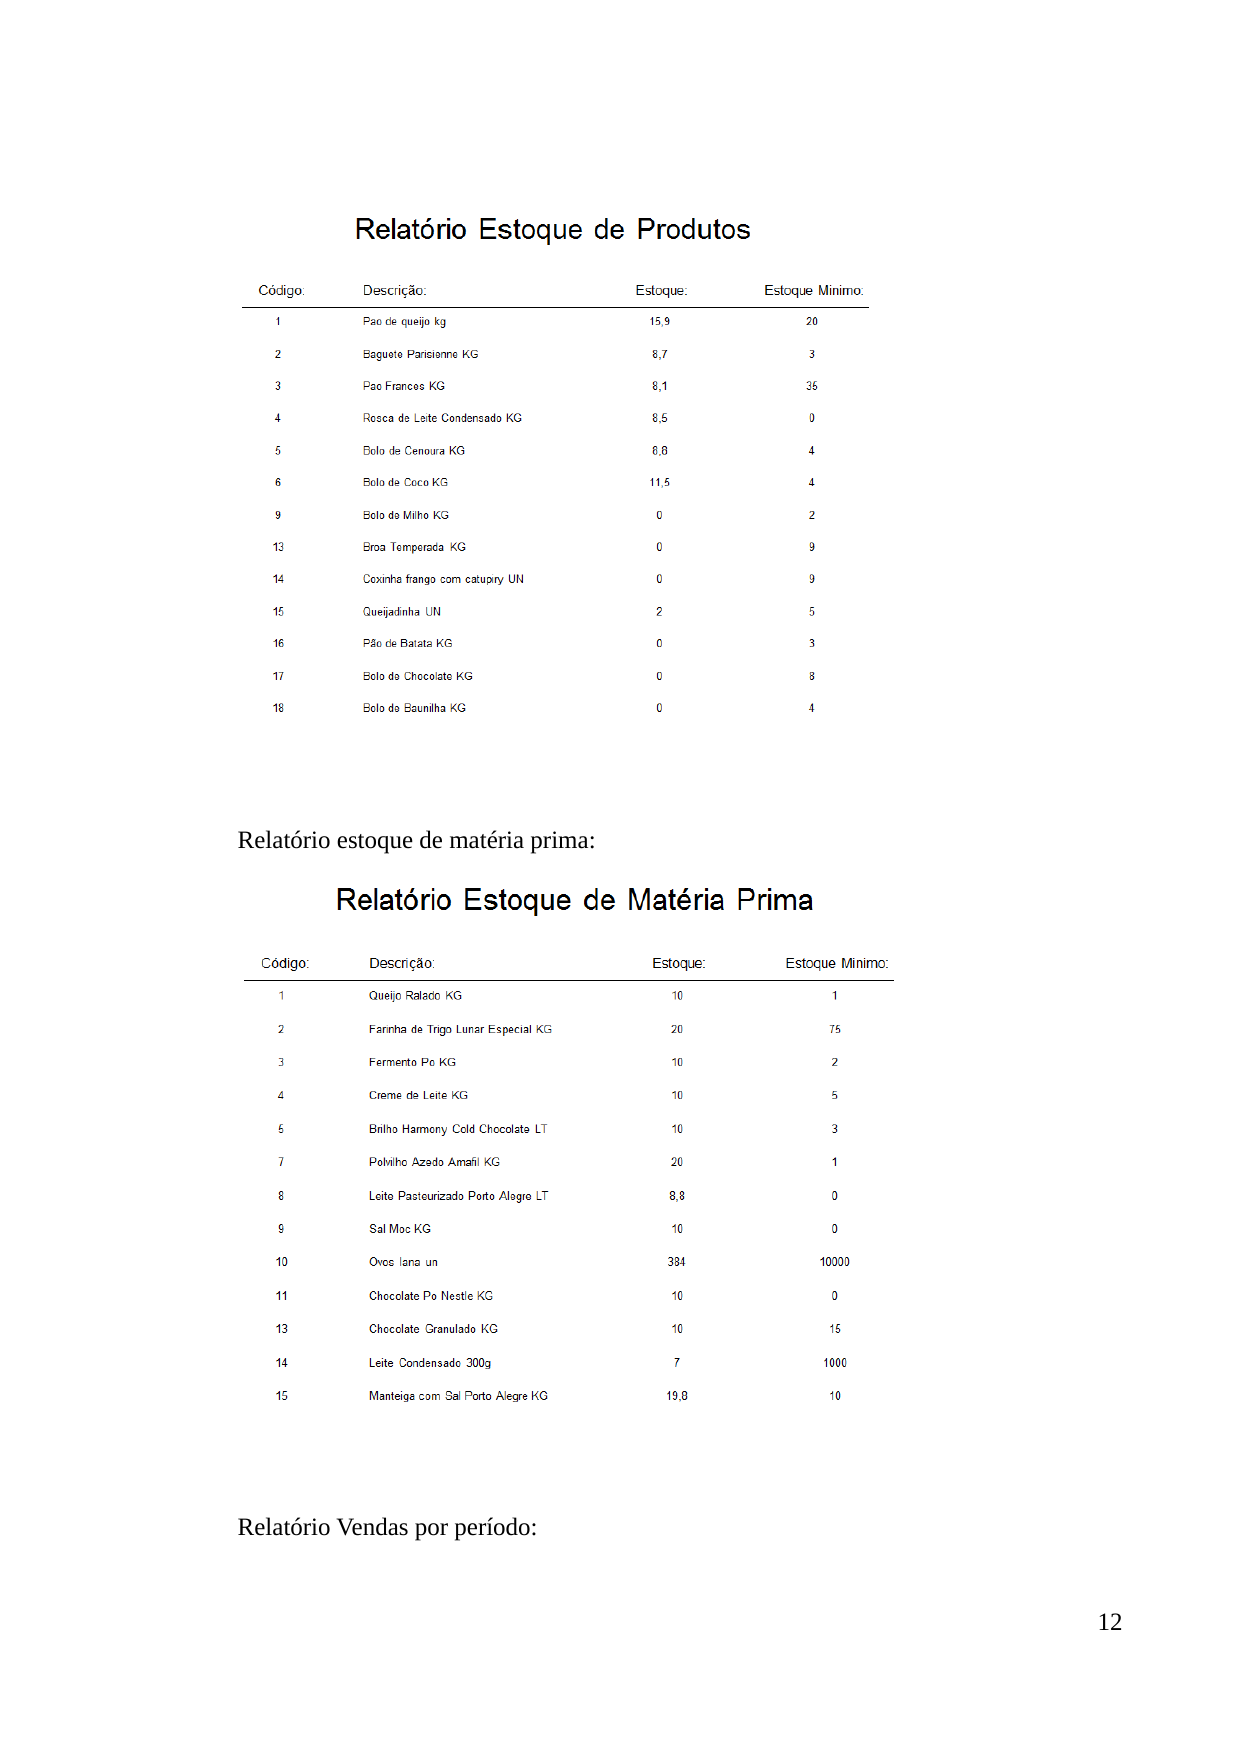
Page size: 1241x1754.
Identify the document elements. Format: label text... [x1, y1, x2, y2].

text Relatório estoque de matéria prima: [177, 825, 1122, 853]
text Relatório Vendas por período: [177, 1512, 1122, 1541]
